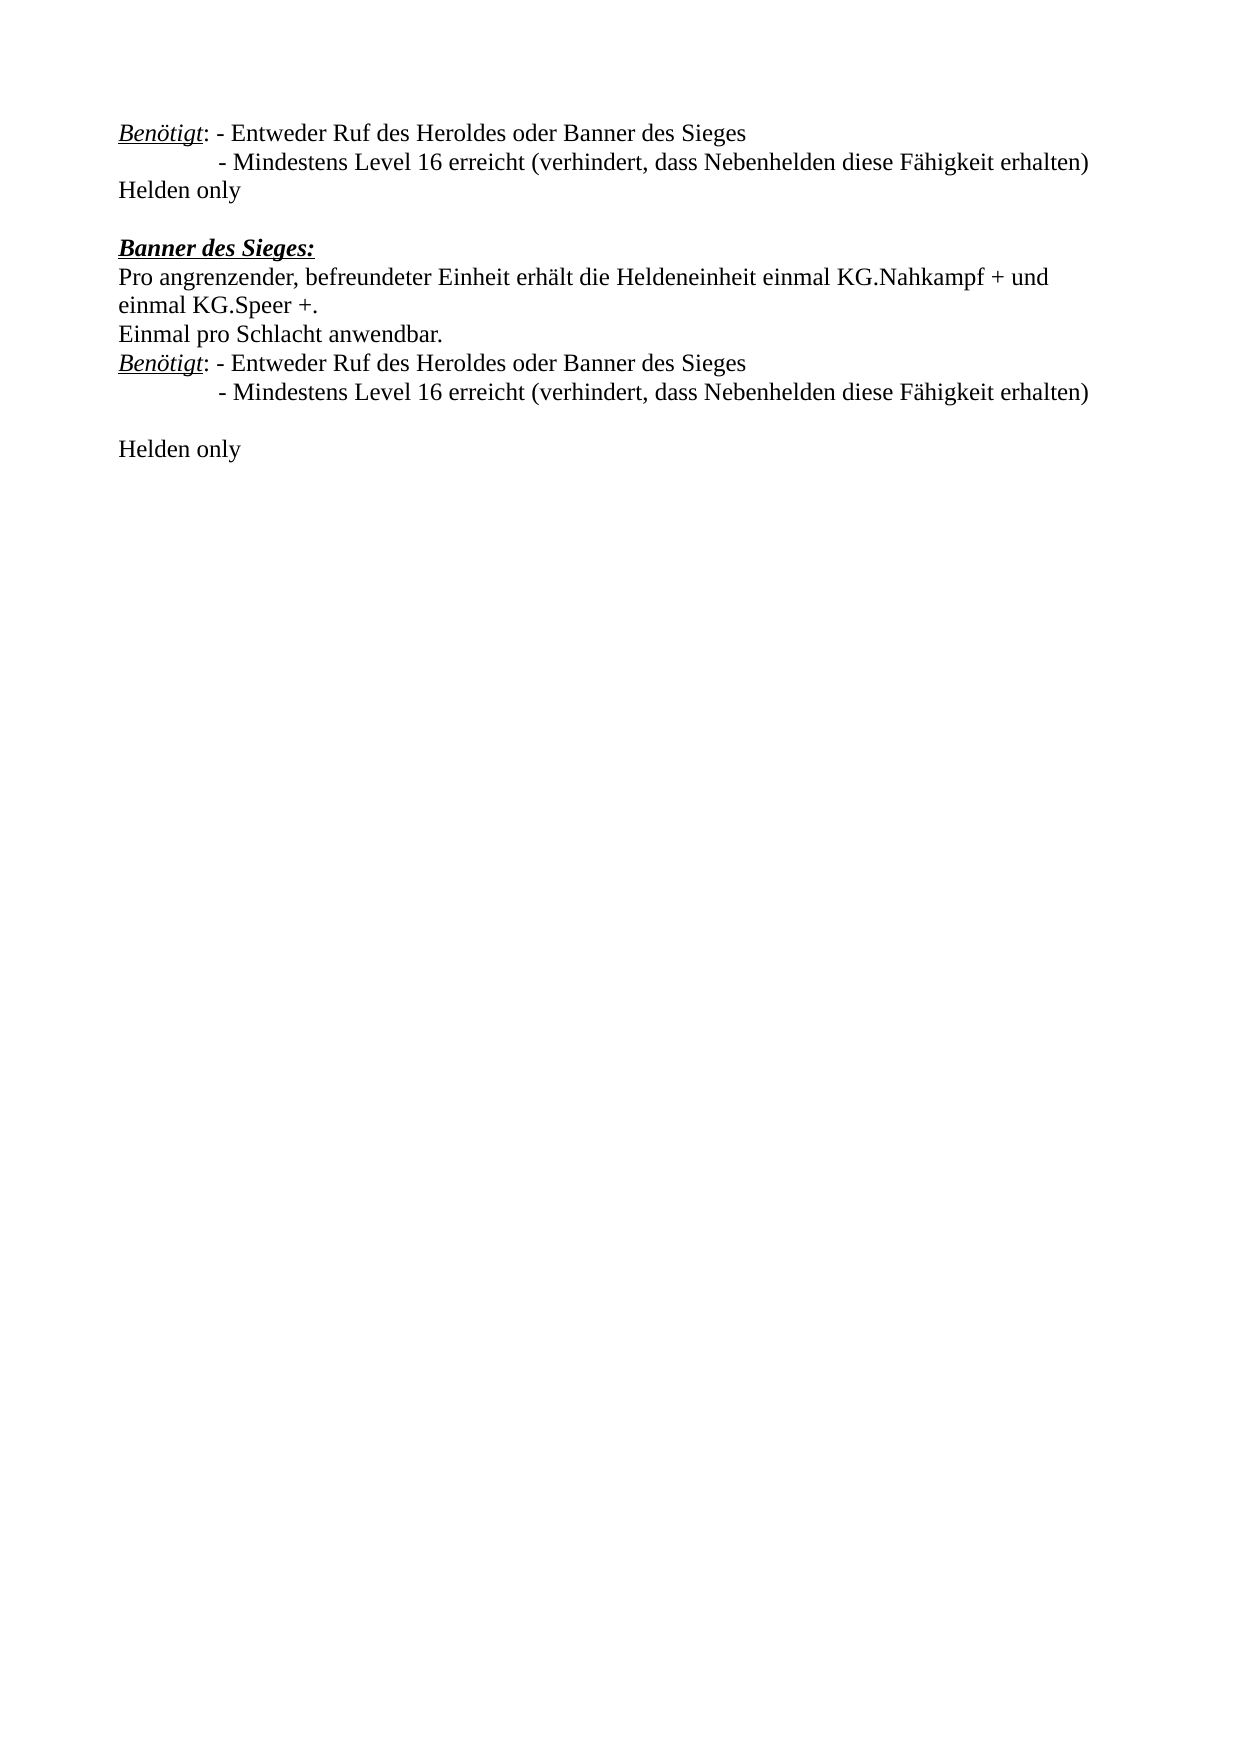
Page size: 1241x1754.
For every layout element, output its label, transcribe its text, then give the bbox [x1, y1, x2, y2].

text - Mindestens Level 16 erreicht (verhindert, dass Nebenhelden diese Fähigkeit erhalten) [118, 377, 1122, 406]
text Helden only [118, 434, 1122, 463]
text Helden only [118, 176, 1122, 204]
text Banner des Sieges: [118, 233, 1122, 262]
text Benötigt: - Entweder Ruf des Heroldes oder Banner des Sieges [118, 348, 1122, 377]
text Benötigt: - Entweder Ruf des Heroldes oder Banner des Sieges [118, 118, 1122, 147]
text Pro angrenzender, befreundeter Einheit erhält die Heldeneinheit einmal KG.Nahkampf + und einmal KG.Speer +. [118, 262, 1122, 319]
text - Mindestens Level 16 erreicht (verhindert, dass Nebenhelden diese Fähigkeit erhalten) [118, 147, 1122, 176]
text Einmal pro Schlacht anwendbar. [118, 319, 1122, 348]
